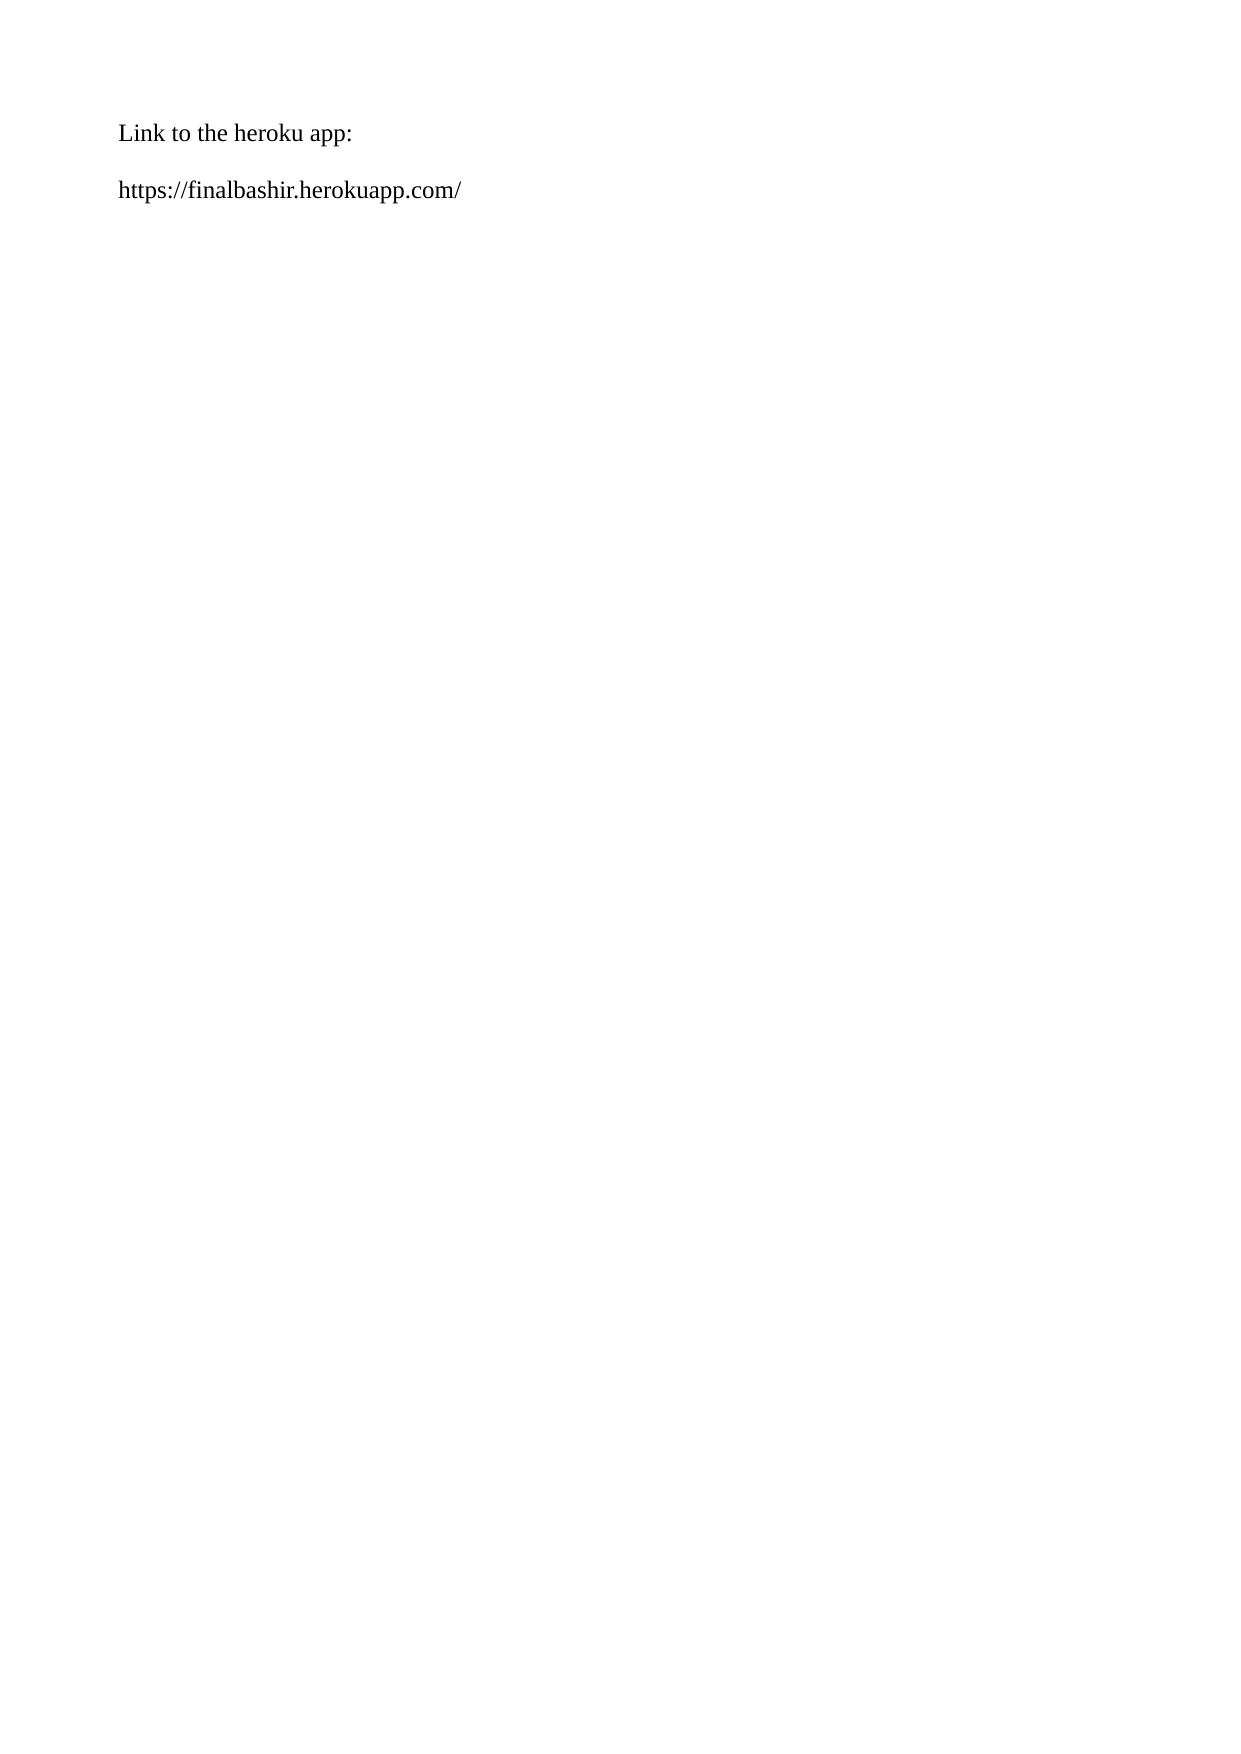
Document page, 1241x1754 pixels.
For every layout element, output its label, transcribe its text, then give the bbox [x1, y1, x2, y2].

text https://finalbashir.herokuapp.com/ [118, 176, 1122, 204]
text Link to the heroku app: [118, 118, 1122, 147]
